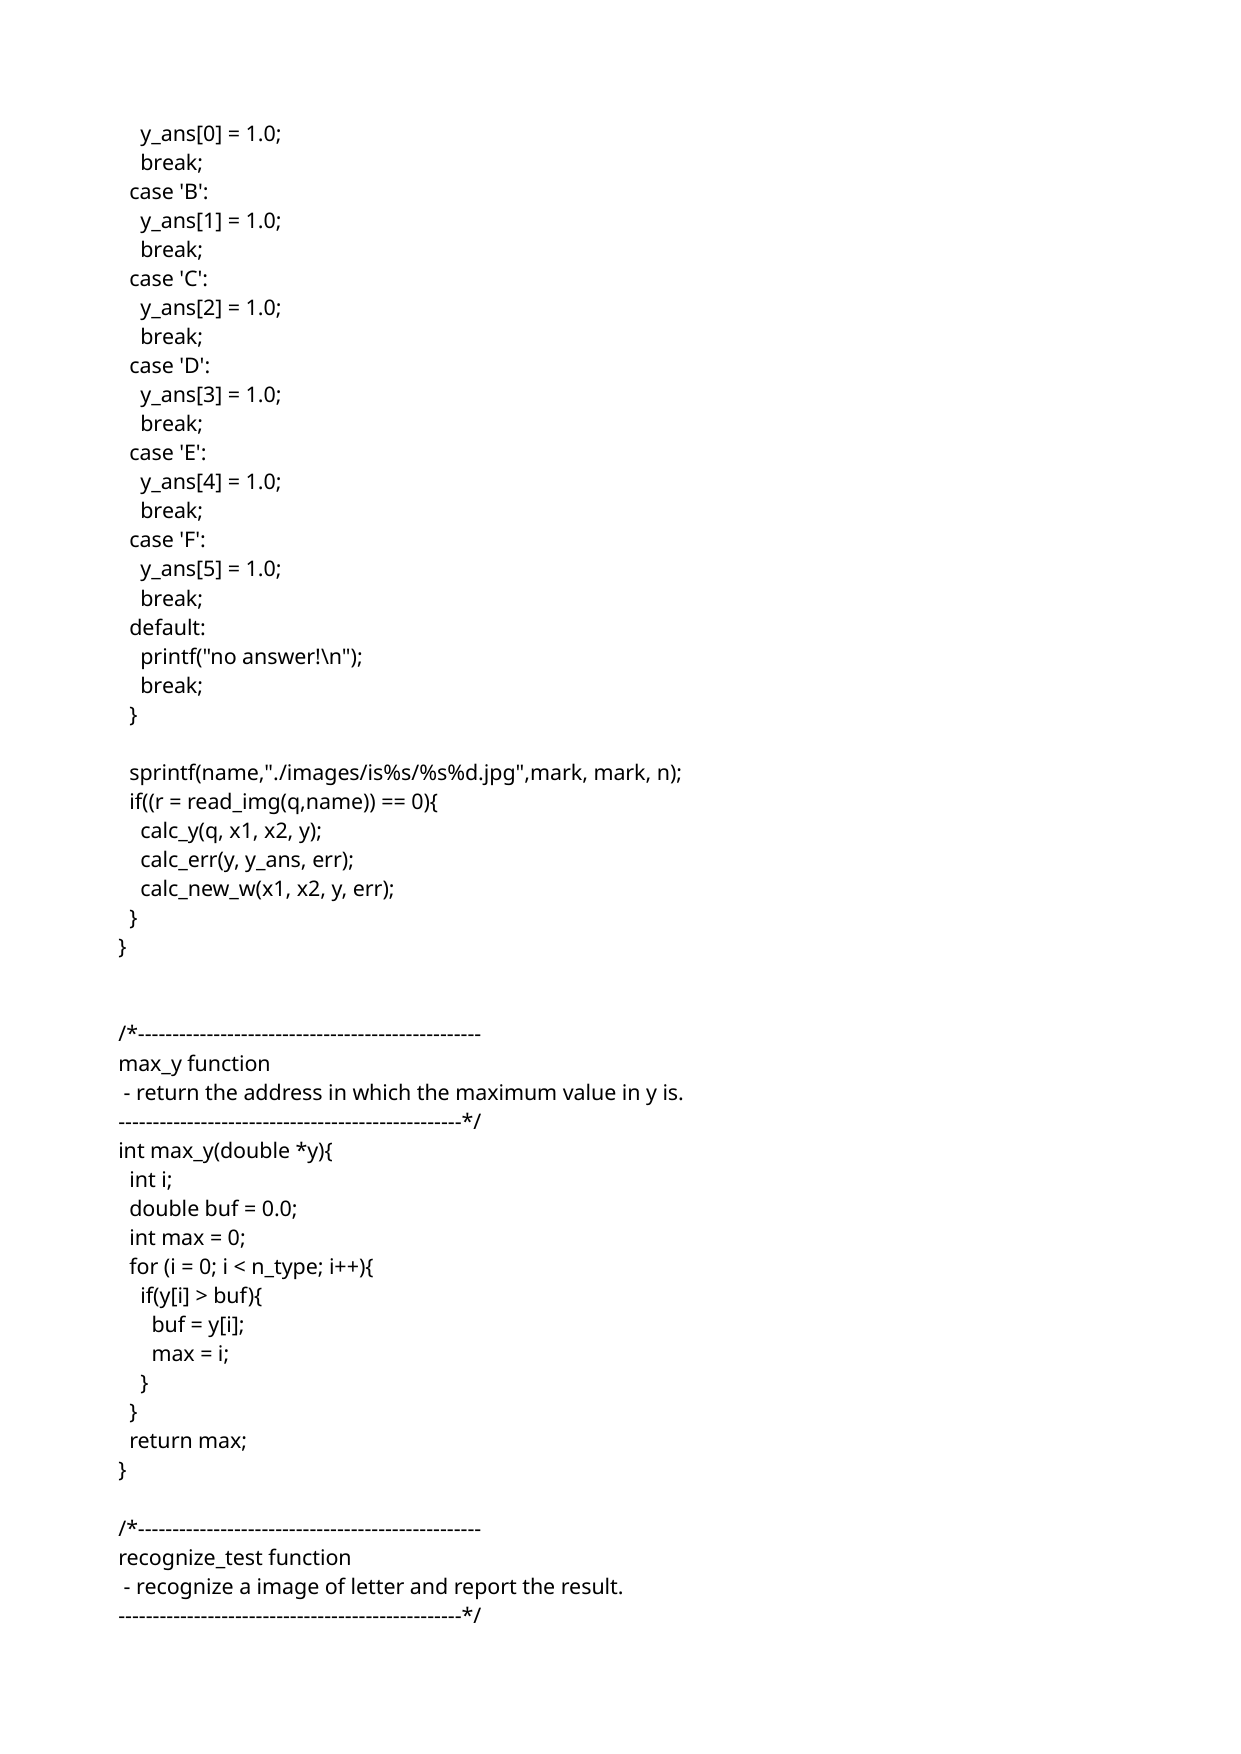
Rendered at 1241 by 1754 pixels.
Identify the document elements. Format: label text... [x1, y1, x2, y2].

text max = i; [118, 1339, 1122, 1368]
text /*-------------------------------------------------- [118, 1019, 1122, 1048]
text } [118, 903, 1122, 932]
text recognize_test function [118, 1542, 1122, 1571]
text case 'B': [118, 176, 1122, 205]
text y_ans[1] = 1.0; [118, 205, 1122, 234]
text buf = y[i]; [118, 1310, 1122, 1339]
text for (i = 0; i < n_type; i++){ [118, 1252, 1122, 1281]
text y_ans[5] = 1.0; [118, 554, 1122, 583]
text int i; [118, 1164, 1122, 1193]
text case 'D': [118, 351, 1122, 380]
text } [118, 932, 1122, 961]
text printf("no answer!\n"); [118, 641, 1122, 670]
text } [118, 1368, 1122, 1397]
text if(y[i] > buf){ [118, 1281, 1122, 1310]
text y_ans[0] = 1.0; [118, 118, 1122, 147]
text calc_err(y, y_ans, err); [118, 845, 1122, 874]
text break; [118, 496, 1122, 525]
text --------------------------------------------------*/ [118, 1106, 1122, 1135]
text break; [118, 322, 1122, 351]
text - recognize a image of letter and report the result. [118, 1571, 1122, 1600]
text case 'C': [118, 263, 1122, 292]
text } [118, 1397, 1122, 1426]
text break; [118, 234, 1122, 263]
text double buf = 0.0; [118, 1193, 1122, 1222]
text max_y function [118, 1048, 1122, 1077]
text case 'F': [118, 525, 1122, 554]
text default: [118, 612, 1122, 641]
text /*-------------------------------------------------- [118, 1513, 1122, 1542]
text break; [118, 670, 1122, 699]
text --------------------------------------------------*/ [118, 1600, 1122, 1629]
text y_ans[4] = 1.0; [118, 467, 1122, 496]
text int max_y(double *y){ [118, 1135, 1122, 1164]
text calc_new_w(x1, x2, y, err); [118, 874, 1122, 903]
text break; [118, 583, 1122, 612]
text sprintf(name,"./images/is%s/%s%d.jpg",mark, mark, n); [118, 757, 1122, 787]
text break; [118, 409, 1122, 438]
text return max; [118, 1426, 1122, 1455]
text } [118, 699, 1122, 728]
text - return the address in which the maximum value in y is. [118, 1077, 1122, 1106]
text break; [118, 147, 1122, 176]
text } [118, 1455, 1122, 1484]
text int max = 0; [118, 1222, 1122, 1252]
text y_ans[2] = 1.0; [118, 292, 1122, 322]
text if((r = read_img(q,name)) == 0){ [118, 787, 1122, 816]
text calc_y(q, x1, x2, y); [118, 816, 1122, 845]
text y_ans[3] = 1.0; [118, 380, 1122, 409]
text case 'E': [118, 438, 1122, 467]
